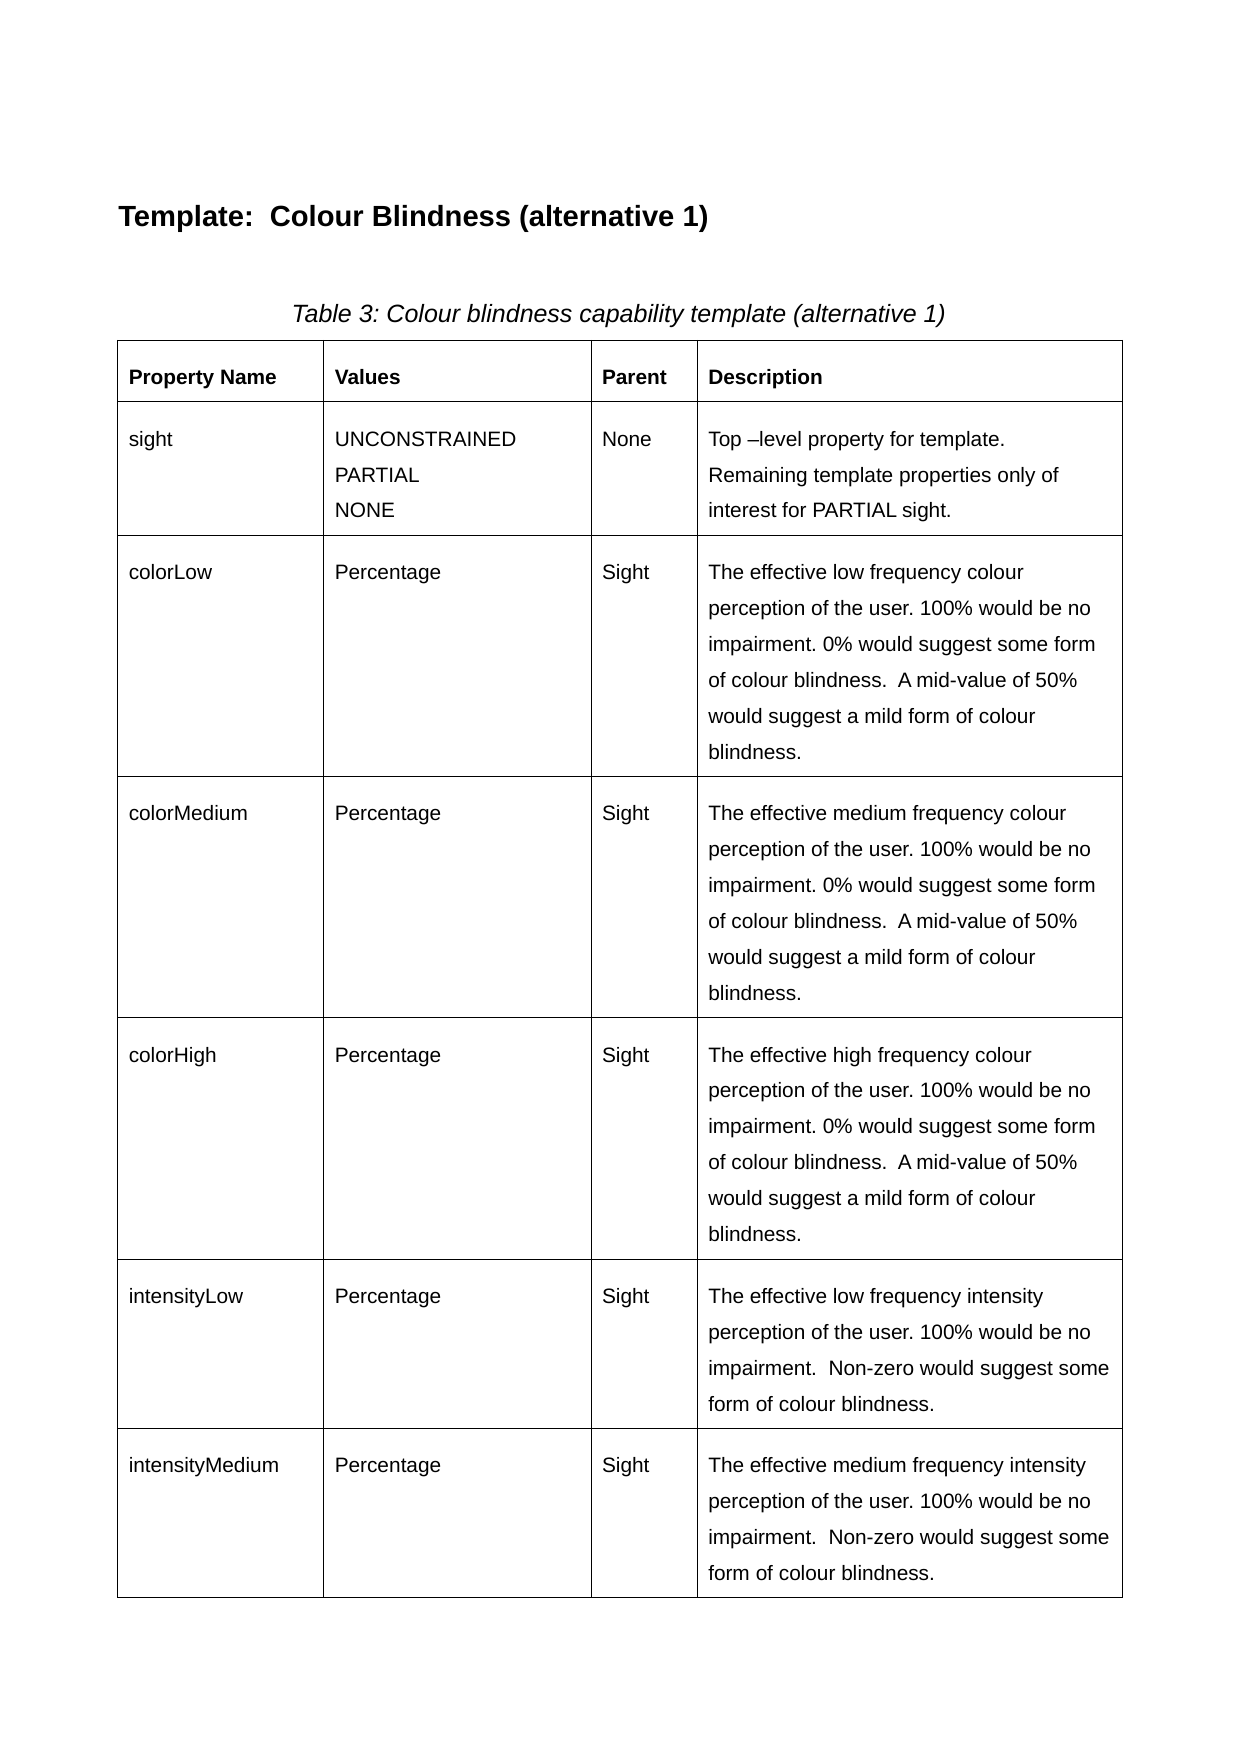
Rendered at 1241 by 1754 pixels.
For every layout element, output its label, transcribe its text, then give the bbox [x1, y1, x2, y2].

table_header Property Name [118, 341, 323, 401]
table_cell Percentage [324, 777, 591, 1017]
table_cell Percentage [324, 1260, 591, 1428]
table_header Parent [592, 341, 697, 401]
table_cell Sight [592, 1018, 697, 1258]
table_cell The effective low frequency colour perception of the user. 100% would be no impairment. 0% would suggest some form of colour blindness. A mid-value of 50% would suggest a mild form of colour blindness. [698, 536, 1122, 776]
table_cell The effective medium frequency intensity perception of the user. 100% would be no impairment. Non-zero would suggest some form of colour blindness. [698, 1429, 1122, 1597]
table_header Values [324, 341, 591, 401]
table_cell sight [118, 402, 323, 535]
table_cell None [592, 402, 697, 535]
table_cell Percentage [324, 1429, 591, 1597]
table_cell The effective high frequency colour perception of the user. 100% would be no impairment. 0% would suggest some form of colour blindness. A mid-value of 50% would suggest a mild form of colour blindness. [698, 1018, 1122, 1258]
table_cell Sight [592, 1260, 697, 1428]
table_cell colorHigh [118, 1018, 323, 1258]
table_cell Percentage [324, 1018, 591, 1258]
table_cell Sight [592, 1429, 697, 1597]
table_cell Sight [592, 777, 697, 1017]
table_cell colorLow [118, 536, 323, 776]
table_cell intensityMedium [118, 1429, 323, 1597]
table_header Description [698, 341, 1122, 401]
table_cell Top –level property for template. Remaining template properties only of interest for PARTIAL sight. [698, 402, 1122, 535]
table_cell The effective low frequency intensity perception of the user. 100% would be no impairment. Non-zero would suggest some form of colour blindness. [698, 1260, 1122, 1428]
table_cell colorMedium [118, 777, 323, 1017]
table_cell Percentage [324, 536, 591, 776]
table_cell Sight [592, 536, 697, 776]
text Table 3: Colour blindness capability template (alternative 1) [118, 298, 1122, 327]
table_cell intensityLow [118, 1260, 323, 1428]
table_cell UNCONSTRAINED PARTIAL NONE [324, 402, 591, 535]
subtitle Template: Colour Blindness (alternative 1) [118, 199, 1122, 232]
table_cell The effective medium frequency colour perception of the user. 100% would be no impairment. 0% would suggest some form of colour blindness. A mid-value of 50% would suggest a mild form of colour blindness. [698, 777, 1122, 1017]
